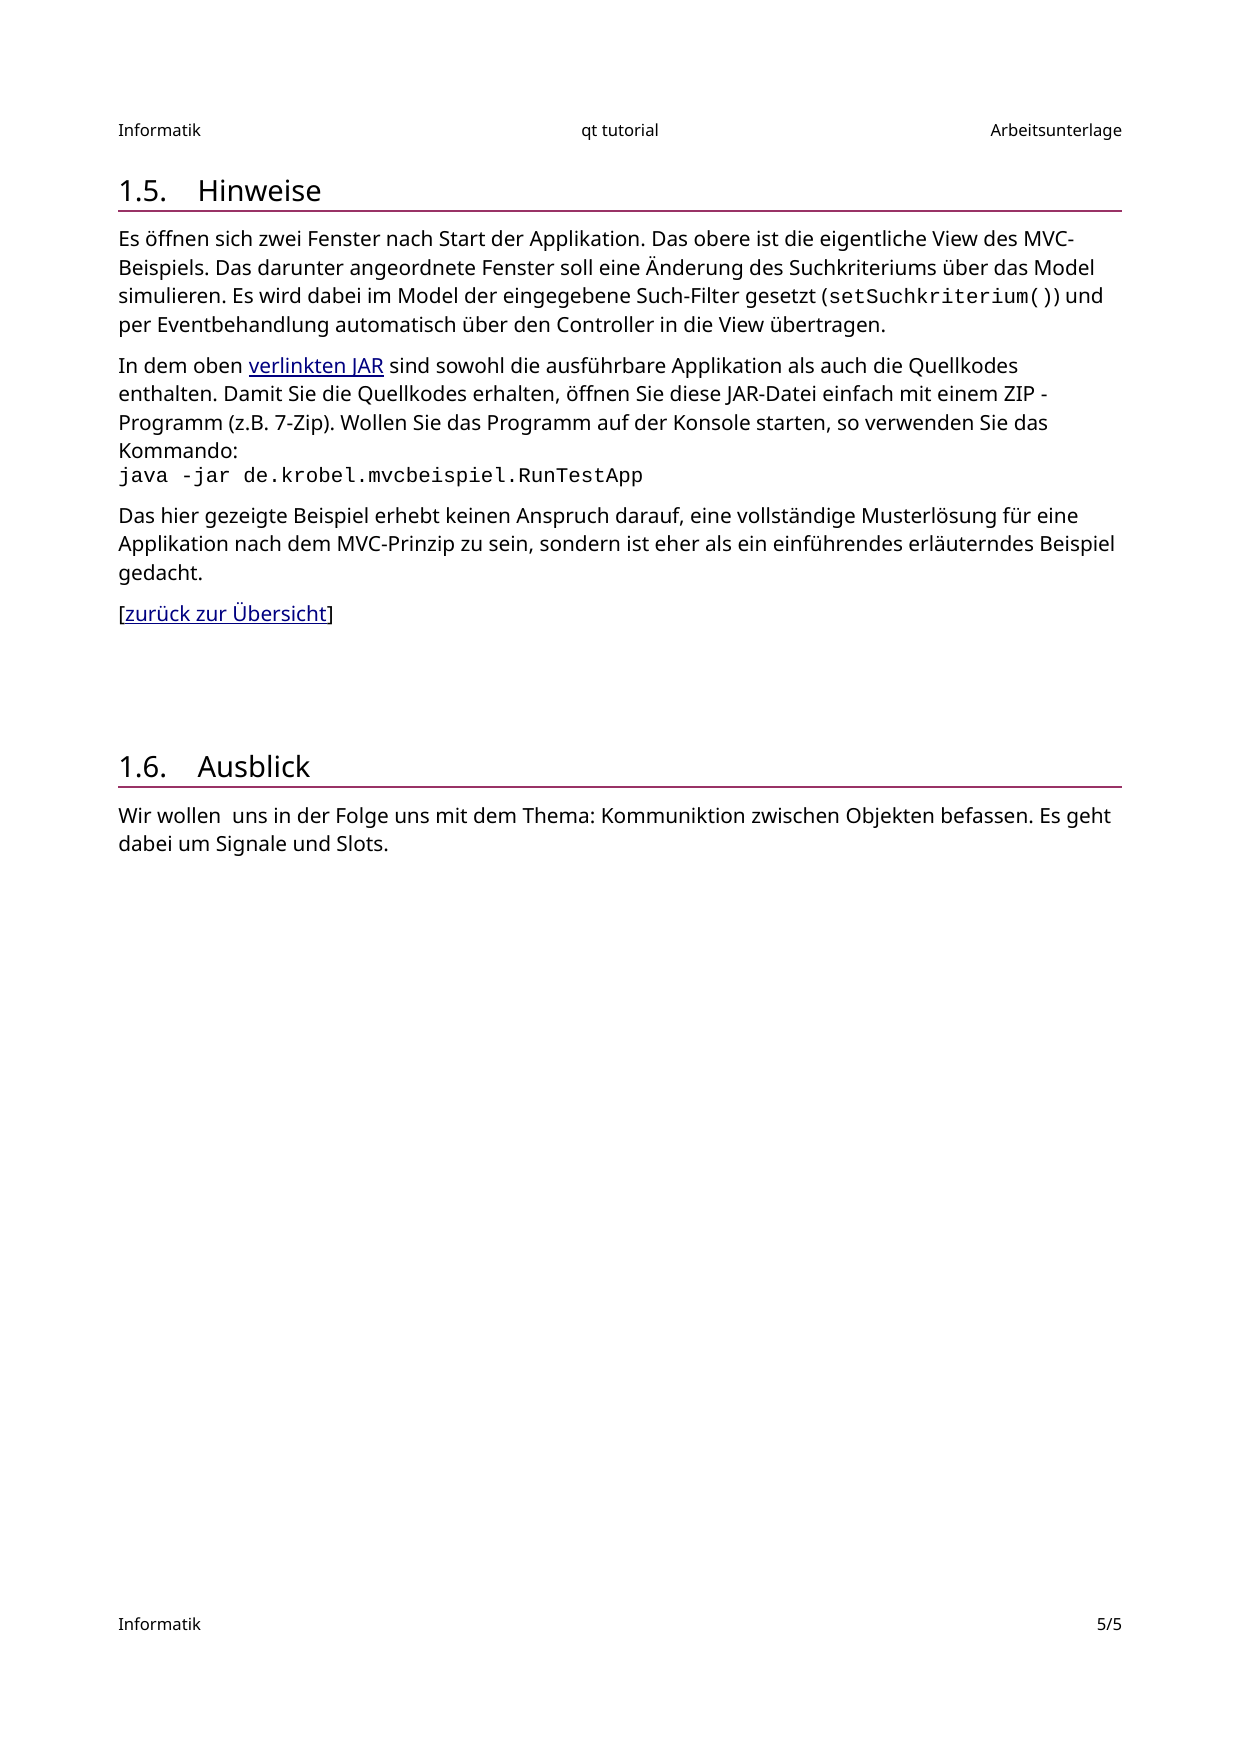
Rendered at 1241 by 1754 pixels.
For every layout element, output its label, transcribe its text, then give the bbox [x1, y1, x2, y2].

subtitle Hinweise [118, 170, 1122, 210]
text [zurück zur Übersicht] [118, 599, 1122, 627]
text Wir wollen uns in der Folge uns mit dem Thema: Kommuniktion zwischen Objekten befassen. Es geht dabei um Signale und Slots. [118, 801, 1122, 858]
text Es öffnen sich zwei Fenster nach Start der Applikation. Das obere ist die eigentliche View des MVC-Beispiels. Das darunter angeordnete Fenster soll eine Änderung des Suchkriteriums über das Model simulieren. Es wird dabei im Model der eingegebene Such-Filter gesetzt (setSuchkriterium()) und per Eventbehandlung automatisch über den Controller in die View übertragen. [118, 224, 1122, 338]
text Das hier gezeigte Beispiel erhebt keinen Anspruch darauf, eine vollständige Musterlösung für eine Applikation nach dem MVC-Prinzip zu sein, sondern ist eher als ein einführendes erläuterndes Beispiel gedacht. [118, 501, 1122, 586]
text In dem oben verlinkten JAR sind sowohl die ausführbare Applikation als auch die Quellkodes enthalten. Damit Sie die Quellkodes erhalten, öffnen Sie diese JAR-Datei einfach mit einem ZIP - Programm (z.B. 7-Zip). Wollen Sie das Programm auf der Konsole starten, so verwenden Sie das Kommando: java -jar de.krobel.mvcbeispiel.RunTestApp [118, 351, 1122, 488]
subtitle Ausblick [118, 746, 1122, 786]
